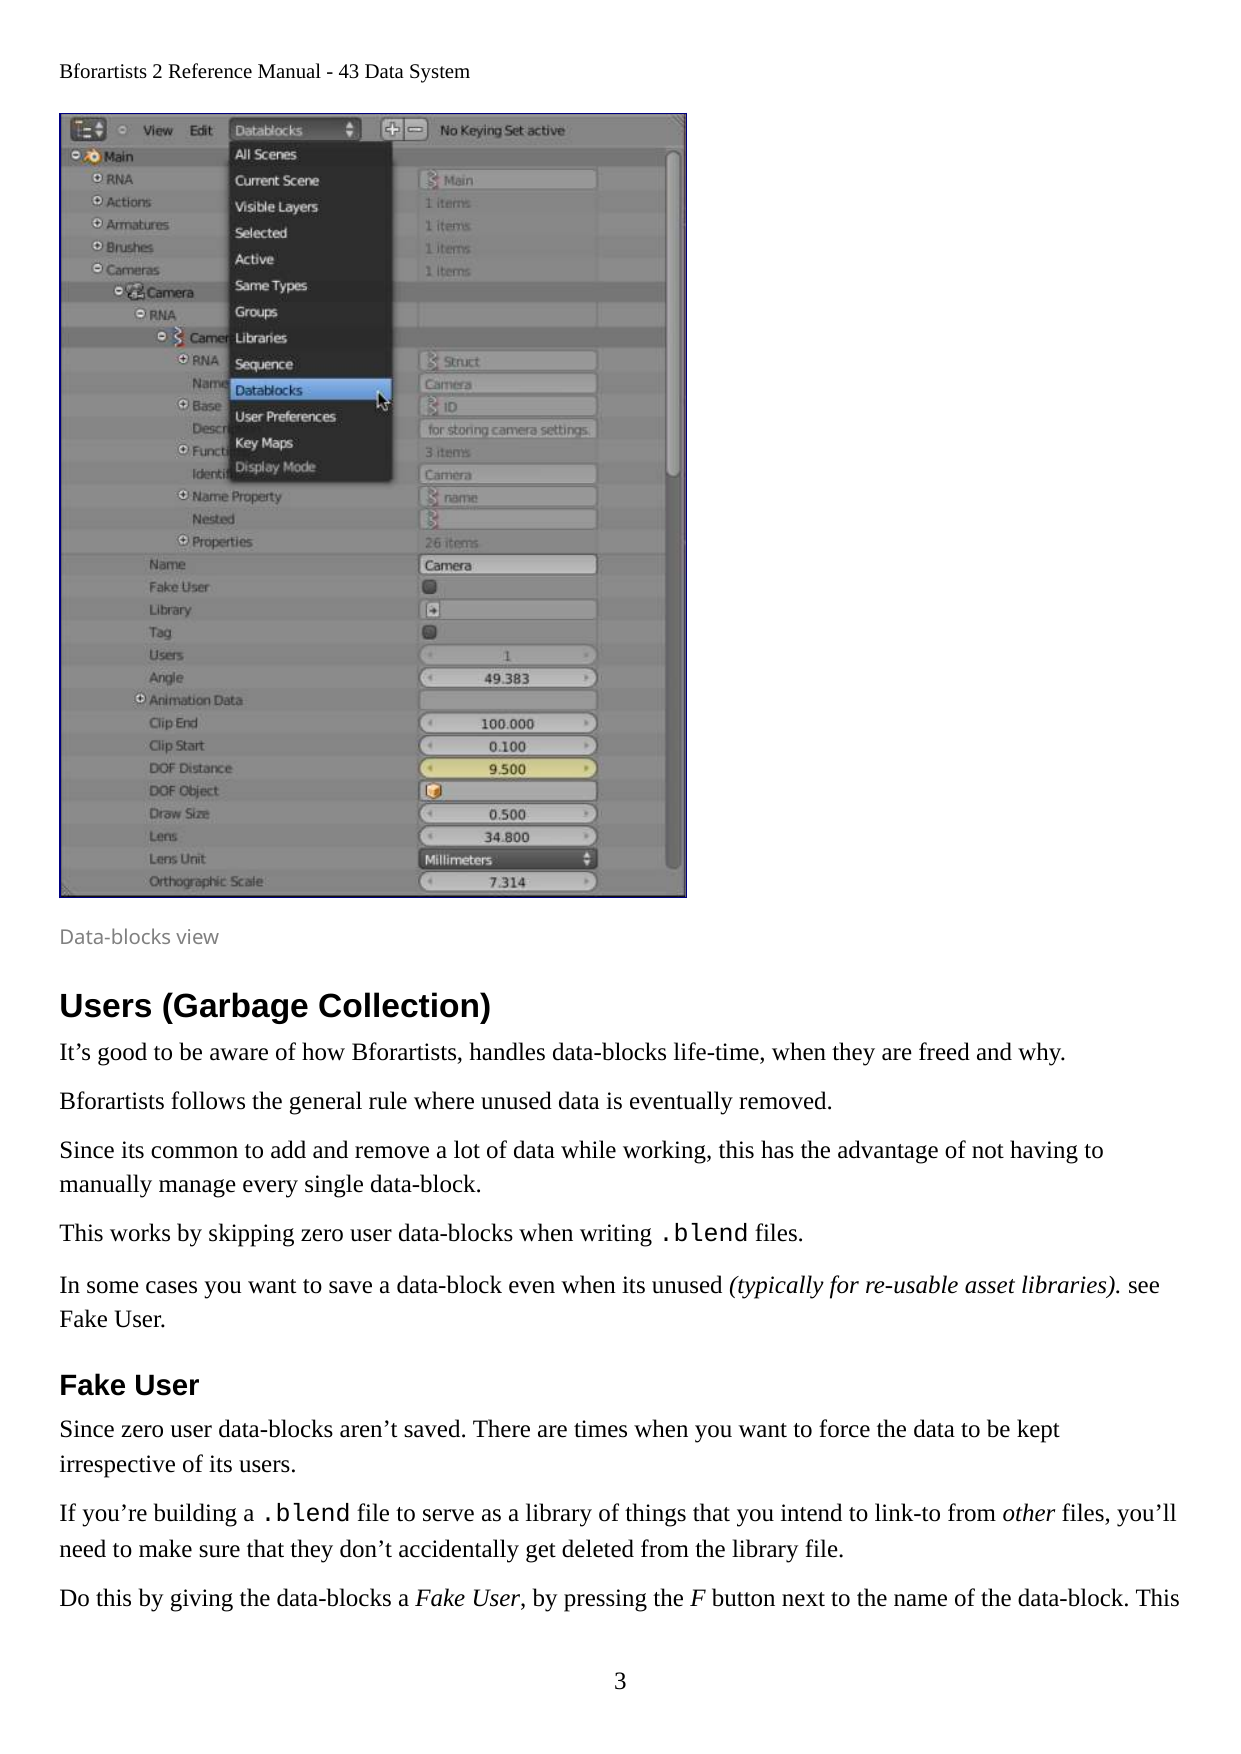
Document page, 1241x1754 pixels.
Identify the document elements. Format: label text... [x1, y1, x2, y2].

text Bforartists follows the general rule where unused data is eventually removed. [59, 1086, 1181, 1114]
picture [61, 114, 686, 897]
text If you’re building a .blend file to serve as a library of things that you intend to link-to from other files, you’ll need to make sure that they don’t accidentally get deleted from the library file. [59, 1498, 1181, 1563]
text This works by skipping zero user data-blocks when writing .blend files. [59, 1218, 1181, 1249]
text Do this by giving the data-blocks a Fake User, by pressing the F button next to the name of the data-block. This [59, 1583, 1181, 1612]
text In some cases you want to save a data-block even when its unused (typically for re-usable asset libraries). see Fake User. [59, 1270, 1181, 1333]
subtitle Users (Garbage Collection) [59, 986, 1181, 1024]
text Since its common to add and remove a lot of data while working, this has the advantage of not having to manually manage every single data-block. [59, 1135, 1181, 1198]
text Since zero user data-blocks aren’t saved. There are times when you want to force the data to be kept irrespective of its users. [59, 1414, 1181, 1477]
text Data-blocks view [59, 919, 1181, 950]
subtitle Fake User [59, 1368, 1181, 1402]
text It’s good to be aware of how Bforartists, handles data-blocks life-time, when they are freed and why. [59, 1037, 1181, 1065]
